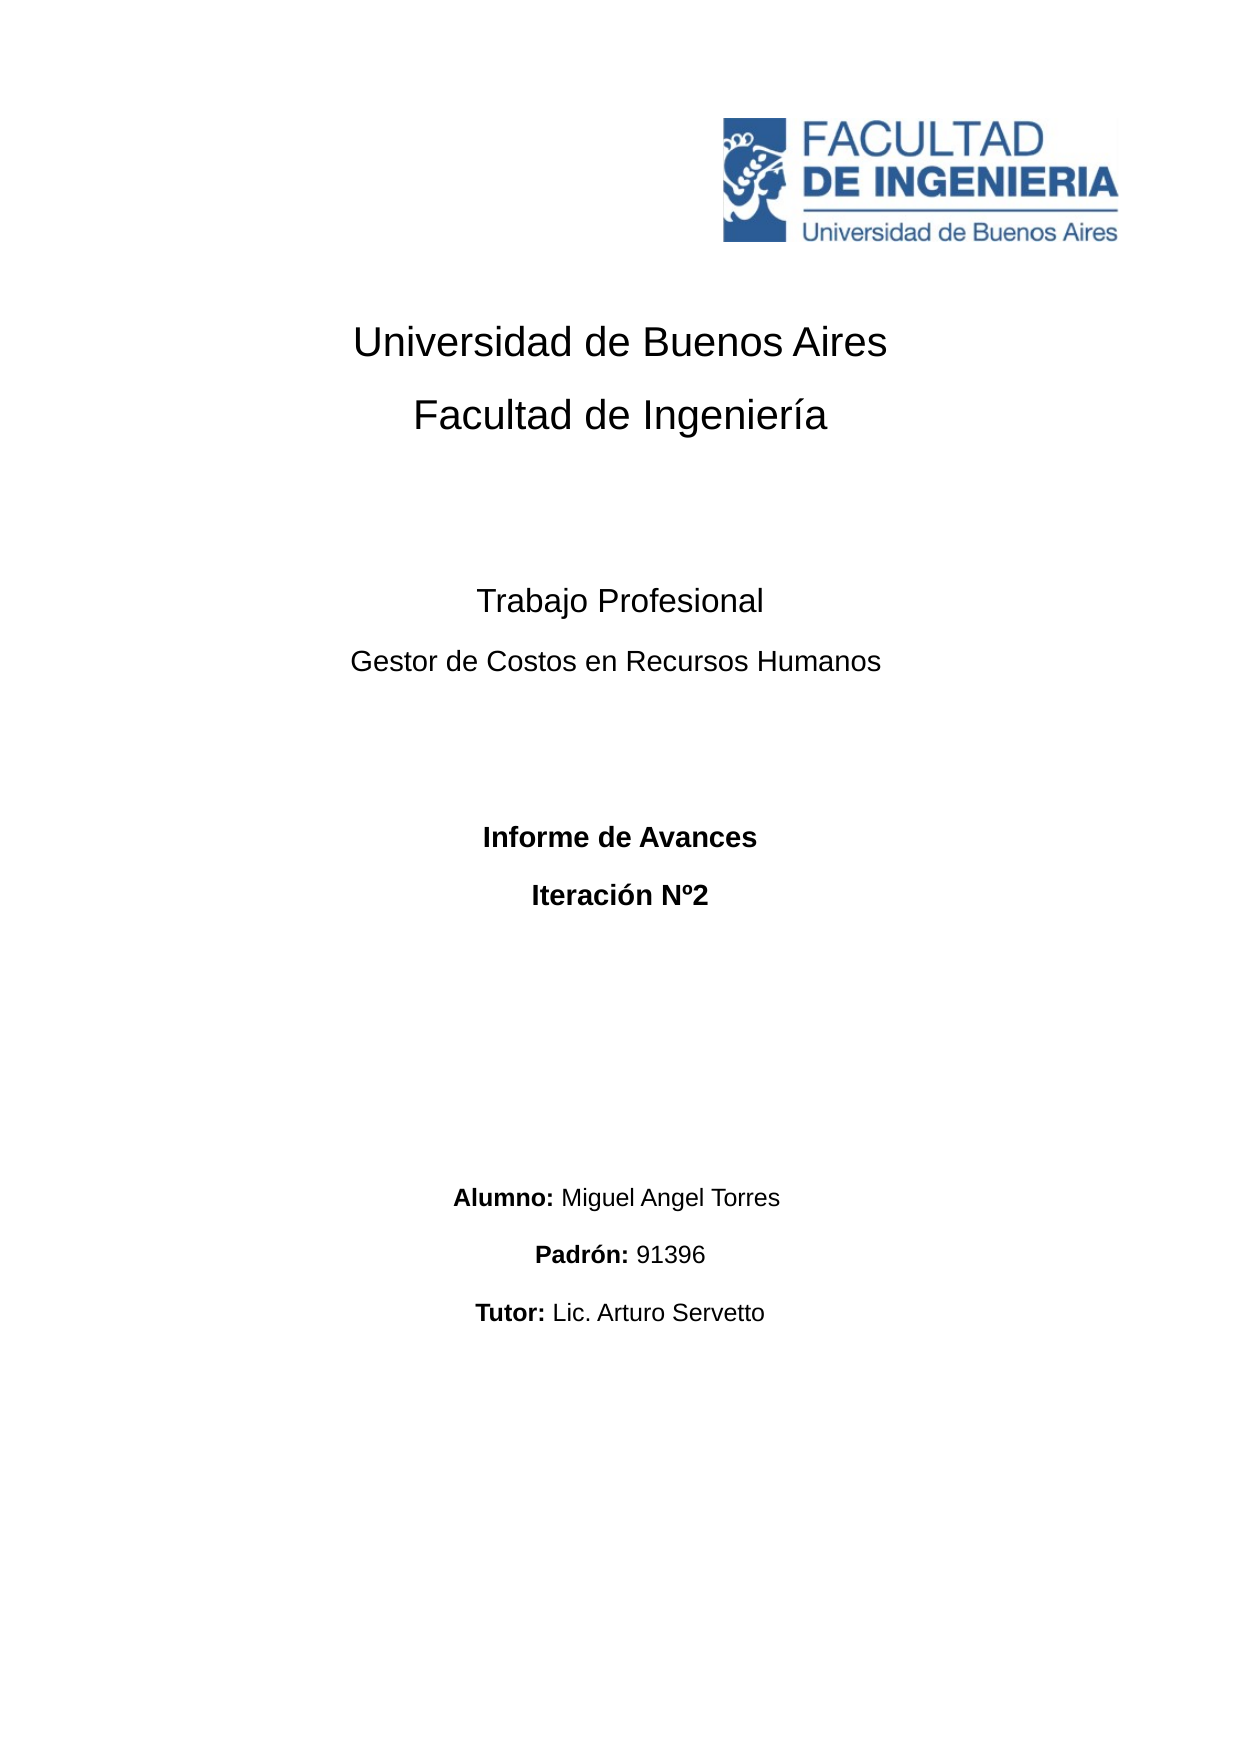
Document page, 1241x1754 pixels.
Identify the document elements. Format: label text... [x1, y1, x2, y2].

subtitle Informe de Avances [118, 820, 1122, 853]
title Universidad de Buenos Aires [118, 318, 1122, 366]
text Padrón: 91396 [118, 1241, 1122, 1269]
title Gestor de Costos en Recursos Humanos [118, 644, 1122, 678]
text Alumno: Miguel Angel Torres [118, 1183, 1122, 1212]
title Trabajo Profesional [118, 581, 1122, 619]
text Tutor: Lic. Arturo Servetto [118, 1298, 1122, 1327]
picture [722, 118, 1119, 242]
subtitle Iteración Nº2 [118, 878, 1122, 912]
title Facultad de Ingeniería [118, 391, 1122, 438]
